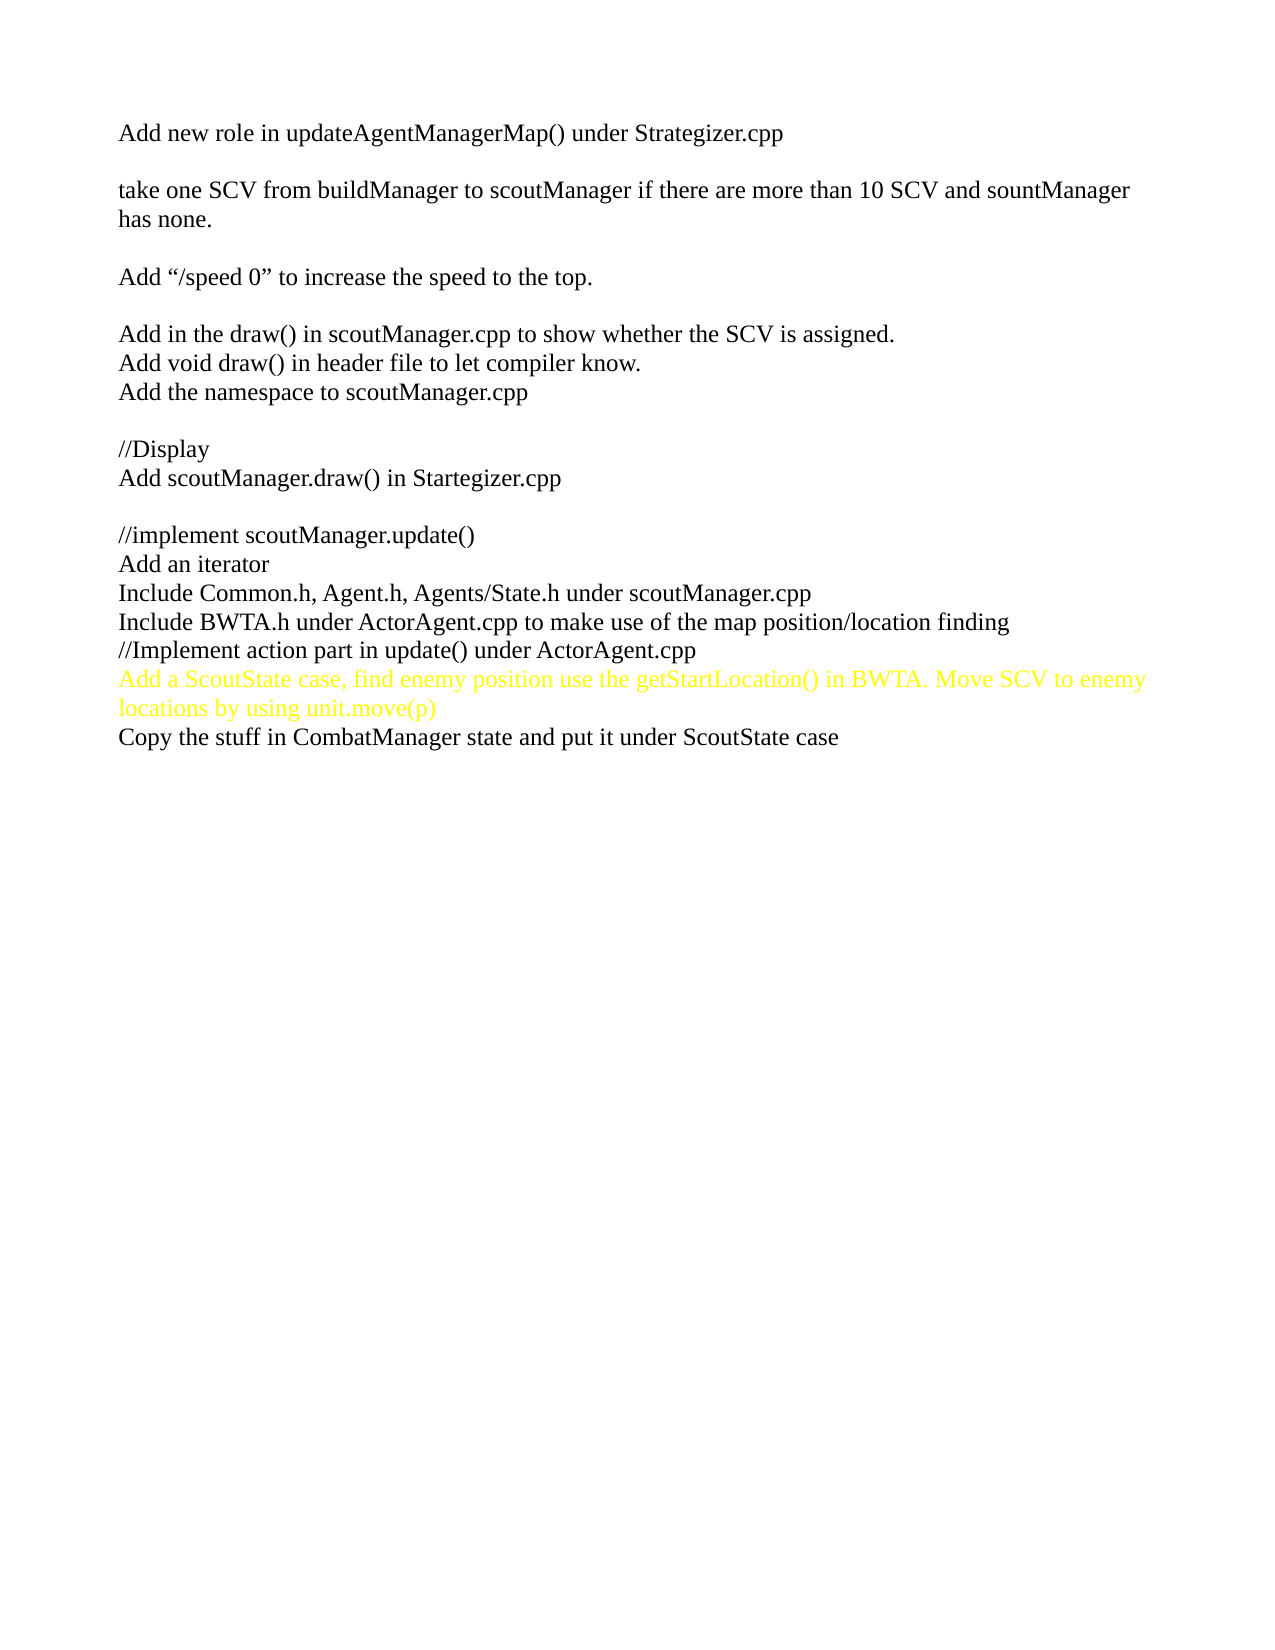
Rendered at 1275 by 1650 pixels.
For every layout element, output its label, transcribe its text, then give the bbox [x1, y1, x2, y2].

text Add void draw() in header file to let compiler know. [118, 348, 1157, 377]
text //Display [118, 434, 1157, 463]
text Add scoutManager.draw() in Startegizer.cpp [118, 463, 1157, 492]
text Add new role in updateAgentManagerMap() under Strategizer.cpp [118, 118, 1157, 147]
text Add an iterator [118, 549, 1157, 578]
text Add “/speed 0” to increase the speed to the top. [118, 262, 1157, 291]
text //implement scoutManager.update() [118, 521, 1157, 549]
text Add in the draw() in scoutManager.cpp to show whether the SCV is assigned. [118, 319, 1157, 348]
text Include BWTA.h under ActorAgent.cpp to make use of the map position/location finding [118, 607, 1157, 636]
text //Implement action part in update() under ActorAgent.cpp [118, 636, 1157, 664]
text take one SCV from buildManager to scoutManager if there are more than 10 SCV and sountManager has none. [118, 176, 1157, 233]
text Copy the stuff in CombatManager state and put it under ScoutState case [118, 722, 1157, 751]
text Include Common.h, Agent.h, Agents/State.h under scoutManager.cpp [118, 578, 1157, 607]
text Add the namespace to scoutManager.cpp [118, 377, 1157, 406]
text Add a ScoutState case, find enemy position use the getStartLocation() in BWTA. Move SCV to enemy locations by using unit.move(p) [118, 664, 1157, 722]
